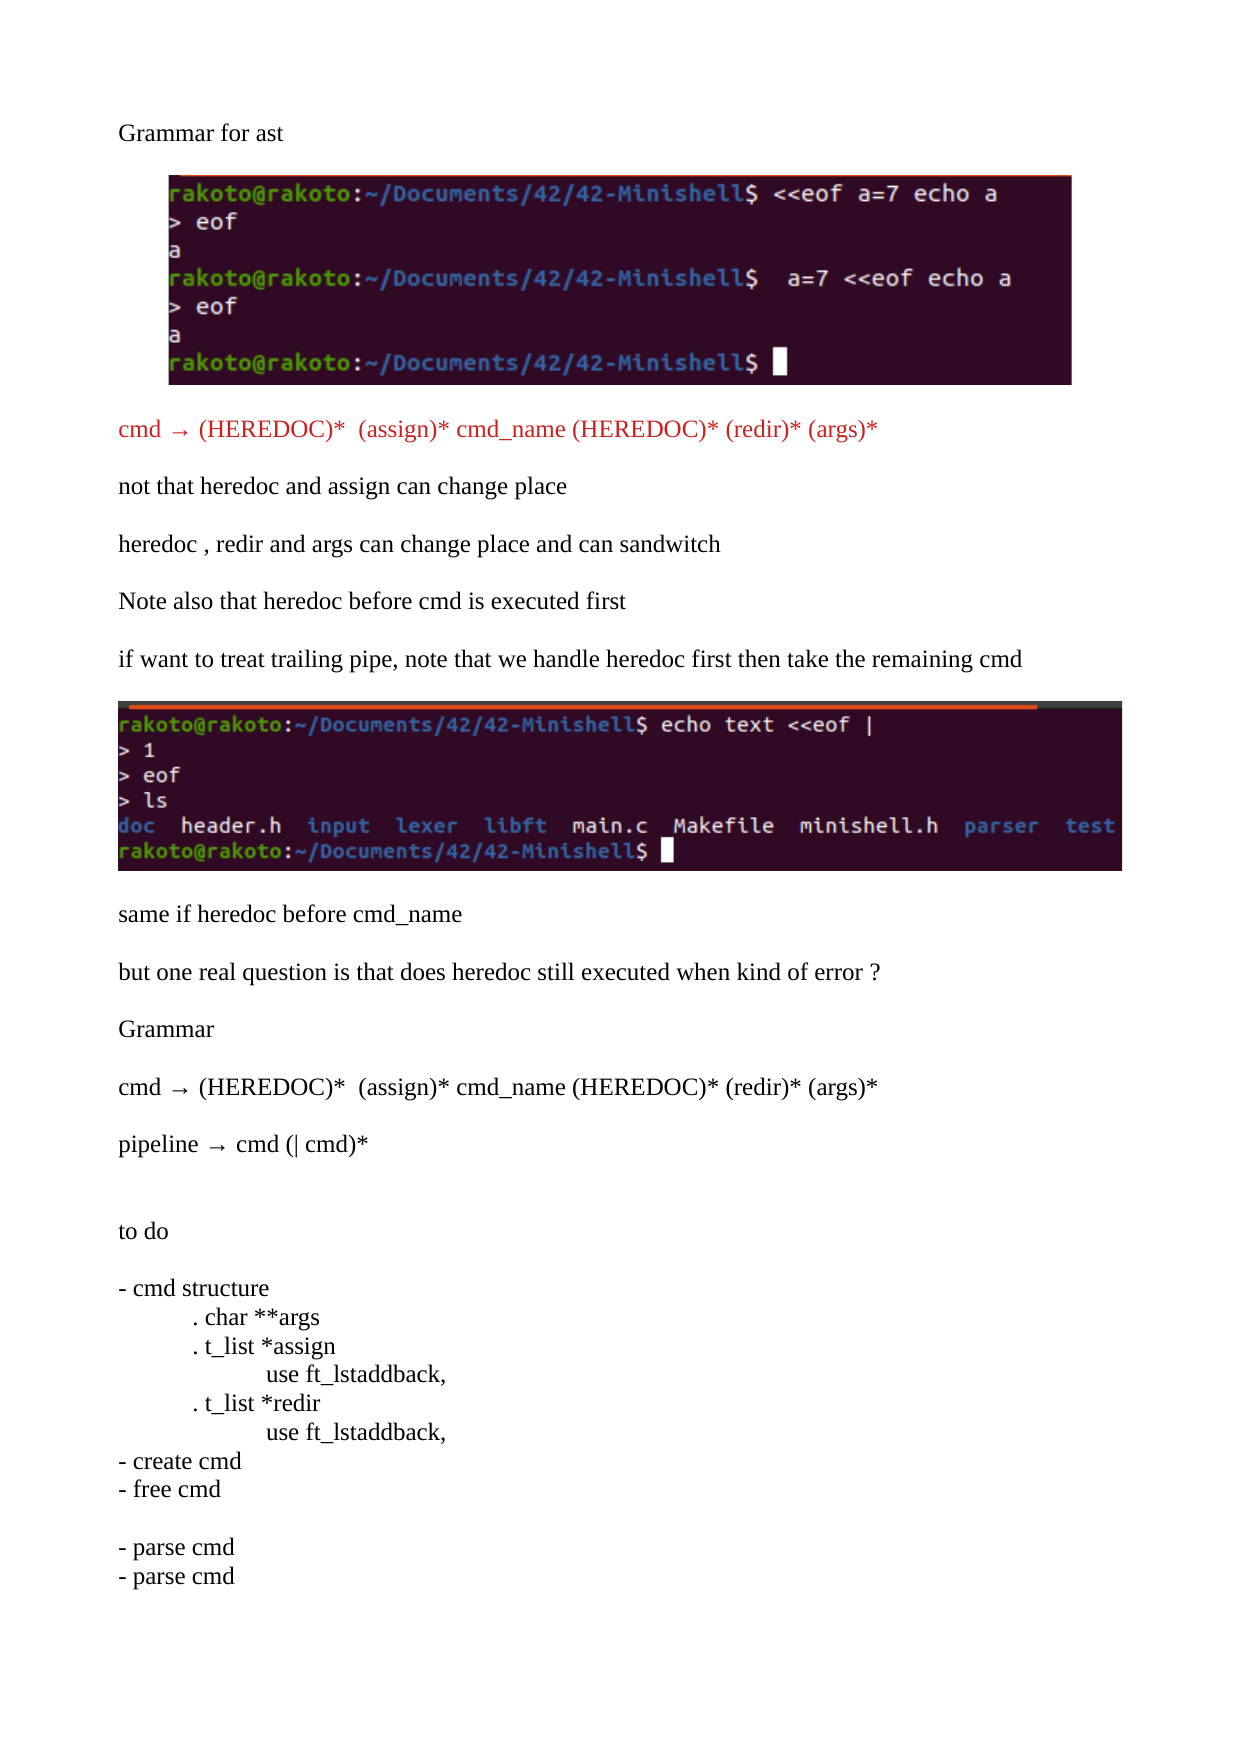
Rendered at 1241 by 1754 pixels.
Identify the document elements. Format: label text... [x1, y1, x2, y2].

text use ft_lstaddback, [118, 1417, 1122, 1446]
text but one real question is that does heredoc still executed when kind of error ? [118, 957, 1122, 986]
text . t_list *assign [118, 1331, 1122, 1359]
text - free cmd [118, 1474, 1122, 1503]
text use ft_lstaddback, [118, 1359, 1122, 1388]
picture [168, 175, 1072, 385]
text Grammar for ast [118, 118, 1122, 147]
text same if heredoc before cmd_name [118, 899, 1122, 928]
text if want to treat trailing pipe, note that we handle heredoc first then take the remaining cmd [118, 644, 1122, 672]
text Note also that heredoc before cmd is executed first [118, 586, 1122, 615]
text . t_list *redir [118, 1388, 1122, 1417]
text cmd → (HEREDOC)* (assign)* cmd_name (HEREDOC)* (redir)* (args)* [118, 414, 1122, 442]
picture [118, 701, 1123, 871]
text heredoc , redir and args can change place and can sandwitch [118, 529, 1122, 557]
text - cmd structure [118, 1273, 1122, 1302]
text - parse cmd [118, 1532, 1122, 1561]
text - parse cmd [118, 1561, 1122, 1589]
text to do [118, 1216, 1122, 1244]
text . char **args [118, 1302, 1122, 1331]
text Grammar [118, 1014, 1122, 1043]
text cmd → (HEREDOC)* (assign)* cmd_name (HEREDOC)* (redir)* (args)* [118, 1072, 1122, 1101]
text not that heredoc and assign can change place [118, 471, 1122, 500]
text - create cmd [118, 1446, 1122, 1474]
text pipeline → cmd (| cmd)* [118, 1129, 1122, 1158]
